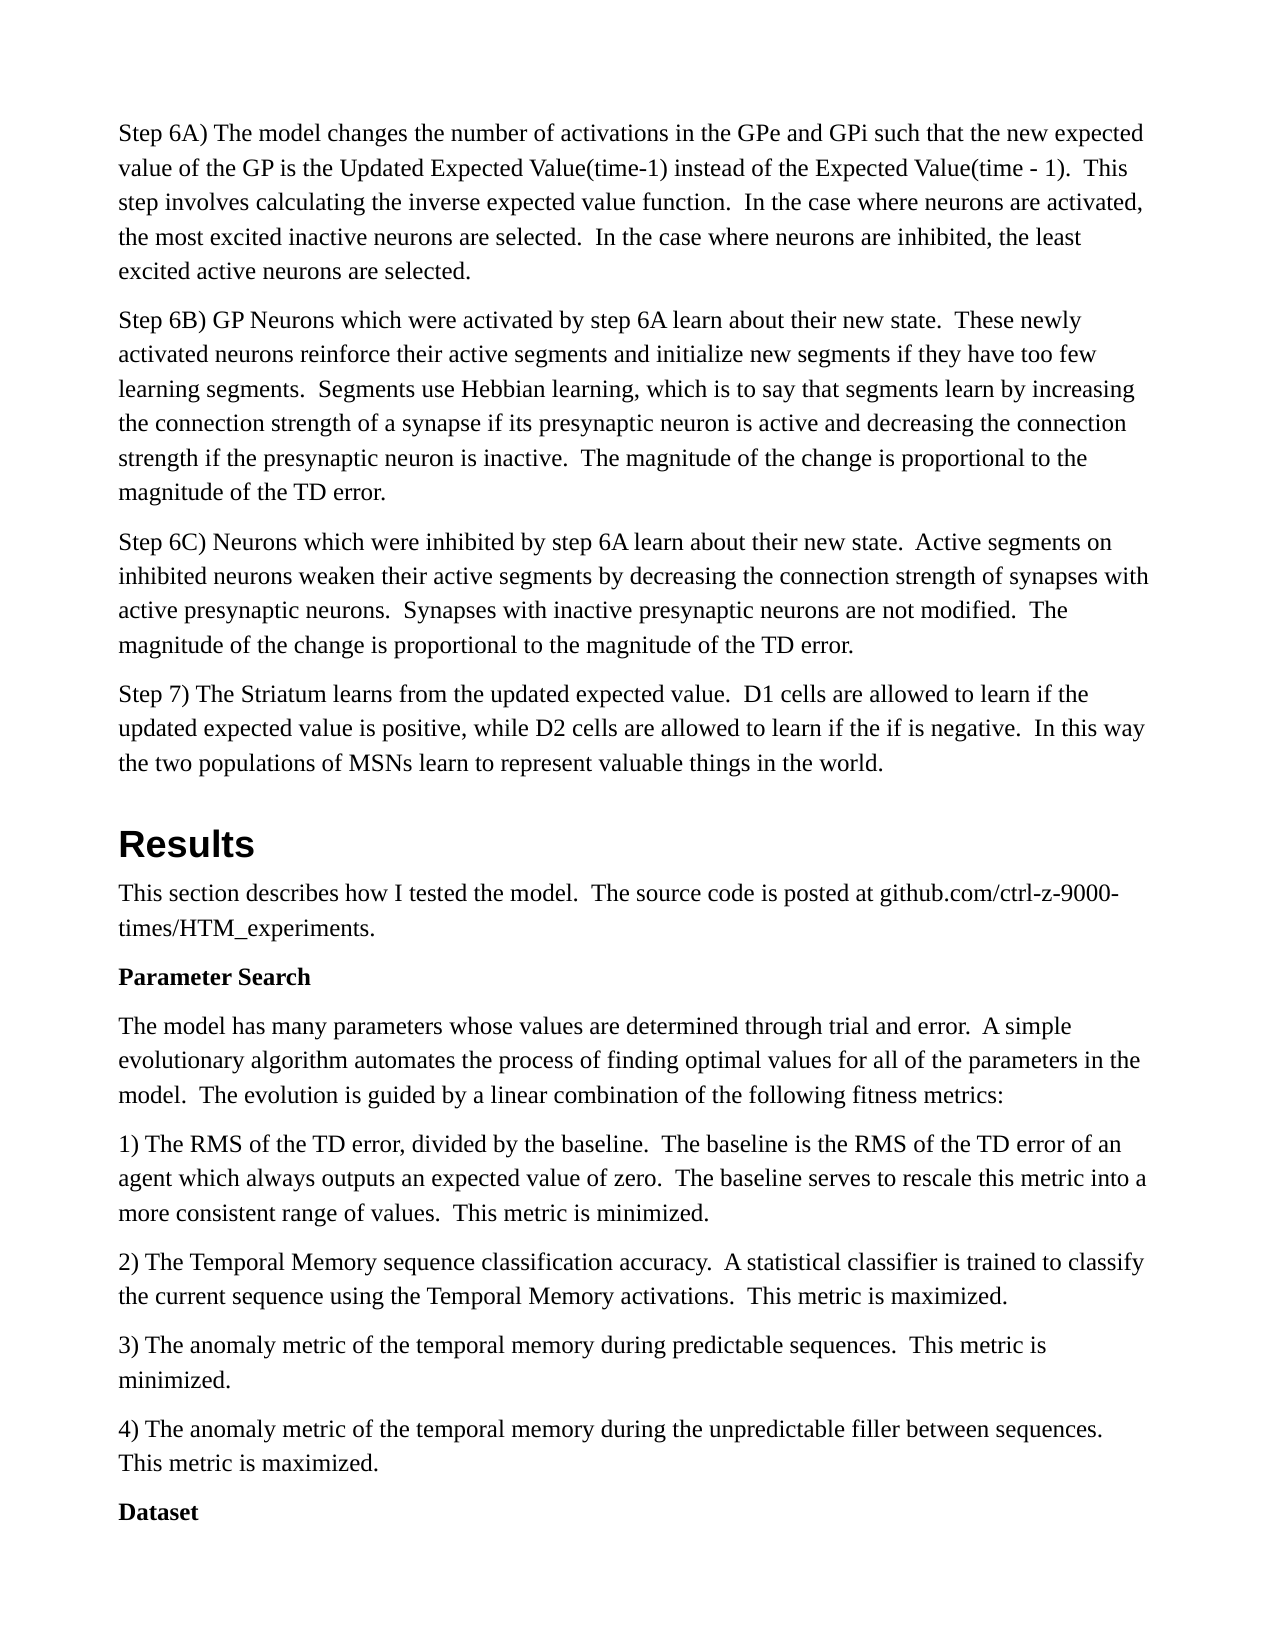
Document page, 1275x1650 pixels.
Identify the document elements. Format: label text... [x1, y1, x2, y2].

text Step 6B) GP Neurons which were activated by step 6A learn about their new state. These newly activated neurons reinforce their active segments and initialize new segments if they have too few learning segments. Segments use Hebbian learning, which is to say that segments learn by increasing the connection strength of a synapse if its presynaptic neuron is active and decreasing the connection strength if the presynaptic neuron is inactive. The magnitude of the change is proportional to the magnitude of the TD error. [118, 305, 1157, 506]
text Step 6A) The model changes the number of activations in the GPe and GPi such that the new expected value of the GP is the Updated Expected Value(time-1) instead of the Expected Value(time - 1). This step involves calculating the inverse expected value function. In the case where neurons are activated, the most excited inactive neurons are selected. In the case where neurons are inhibited, the least excited active neurons are selected. [118, 118, 1157, 285]
text 2) The Temporal Memory sequence classification accuracy. A statistical classifier is trained to classify the current sequence using the Temporal Memory activations. This metric is maximized. [118, 1247, 1157, 1310]
text Parameter Search [118, 962, 1157, 991]
text Step 6C) Neurons which were inhibited by step 6A learn about their new state. Active segments on inhibited neurons weaken their active segments by decreasing the connection strength of synapses with active presynaptic neurons. Synapses with inactive presynaptic neurons are not modified. The magnitude of the change is proportional to the magnitude of the TD error. [118, 527, 1157, 659]
text This section describes how I tested the model. The source code is posted at github.com/ctrl-z-9000-times/HTM_experiments. [118, 878, 1157, 941]
text Step 7) The Striatum learns from the updated expected value. D1 cells are allowed to learn if the updated expected value is positive, while D2 cells are allowed to learn if the if is negative. In this way the two populations of MSNs learn to represent valuable things in the world. [118, 679, 1157, 777]
text Dataset [118, 1497, 1157, 1526]
text 4) The anomaly metric of the temporal memory during the unpredictable filler between sequences. This metric is maximized. [118, 1414, 1157, 1477]
text The model has many parameters whose values are determined through trial and error. A simple evolutionary algorithm automates the process of finding optimal values for all of the parameters in the model. The evolution is guided by a linear combination of the following fitness metrics: [118, 1011, 1157, 1108]
text 3) The anomaly metric of the temporal memory during predictable sequences. This metric is minimized. [118, 1330, 1157, 1394]
text 1) The RMS of the TD error, divided by the baseline. The baseline is the RMS of the TD error of an agent which always outputs an expected value of zero. The baseline serves to rescale this metric into a more consistent range of values. This metric is minimized. [118, 1129, 1157, 1227]
subtitle Results [118, 822, 1157, 866]
